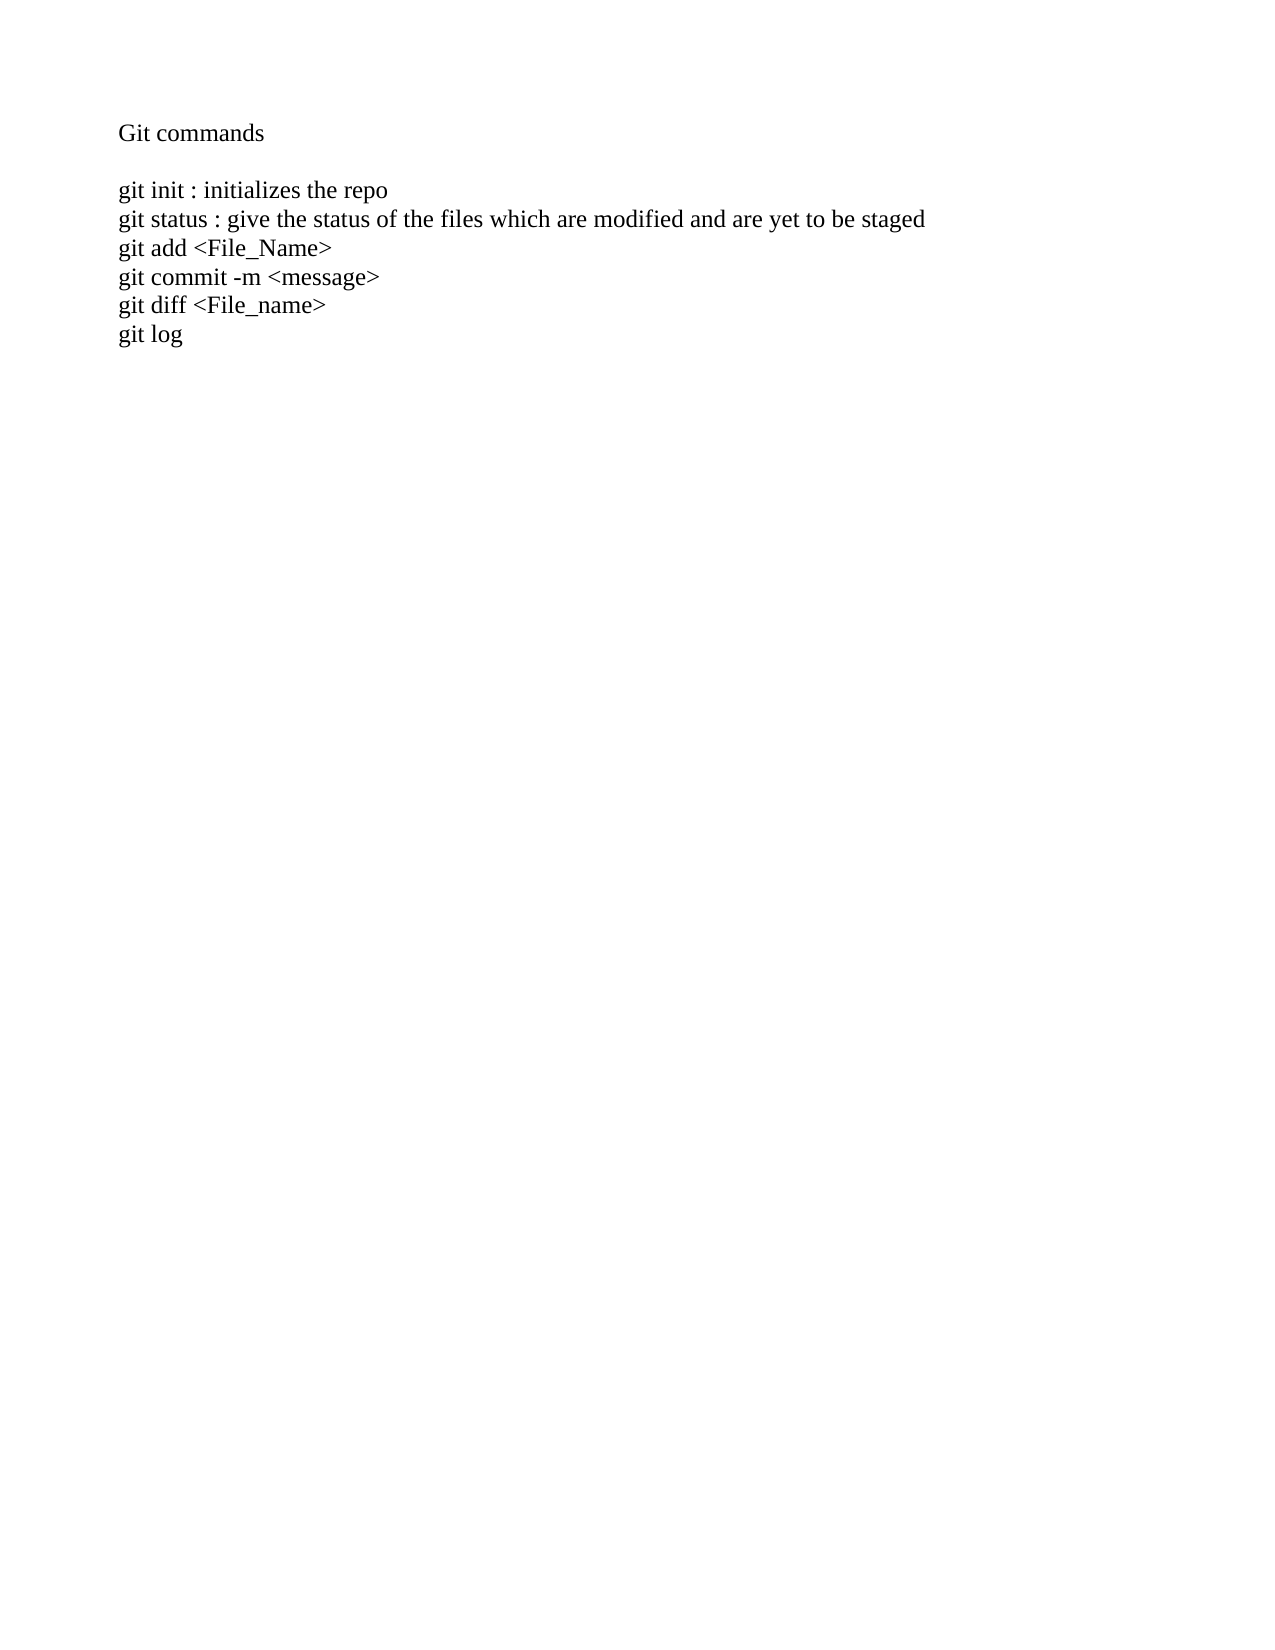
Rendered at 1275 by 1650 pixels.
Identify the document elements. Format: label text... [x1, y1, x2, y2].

text git add <File_Name> [118, 233, 1157, 262]
text git log [118, 319, 1157, 348]
text git status : give the status of the files which are modified and are yet to be staged [118, 204, 1157, 233]
text git commit -m <message> [118, 262, 1157, 291]
text Git commands [118, 118, 1157, 147]
text git diff <File_name> [118, 291, 1157, 319]
text git init : initializes the repo [118, 176, 1157, 204]
